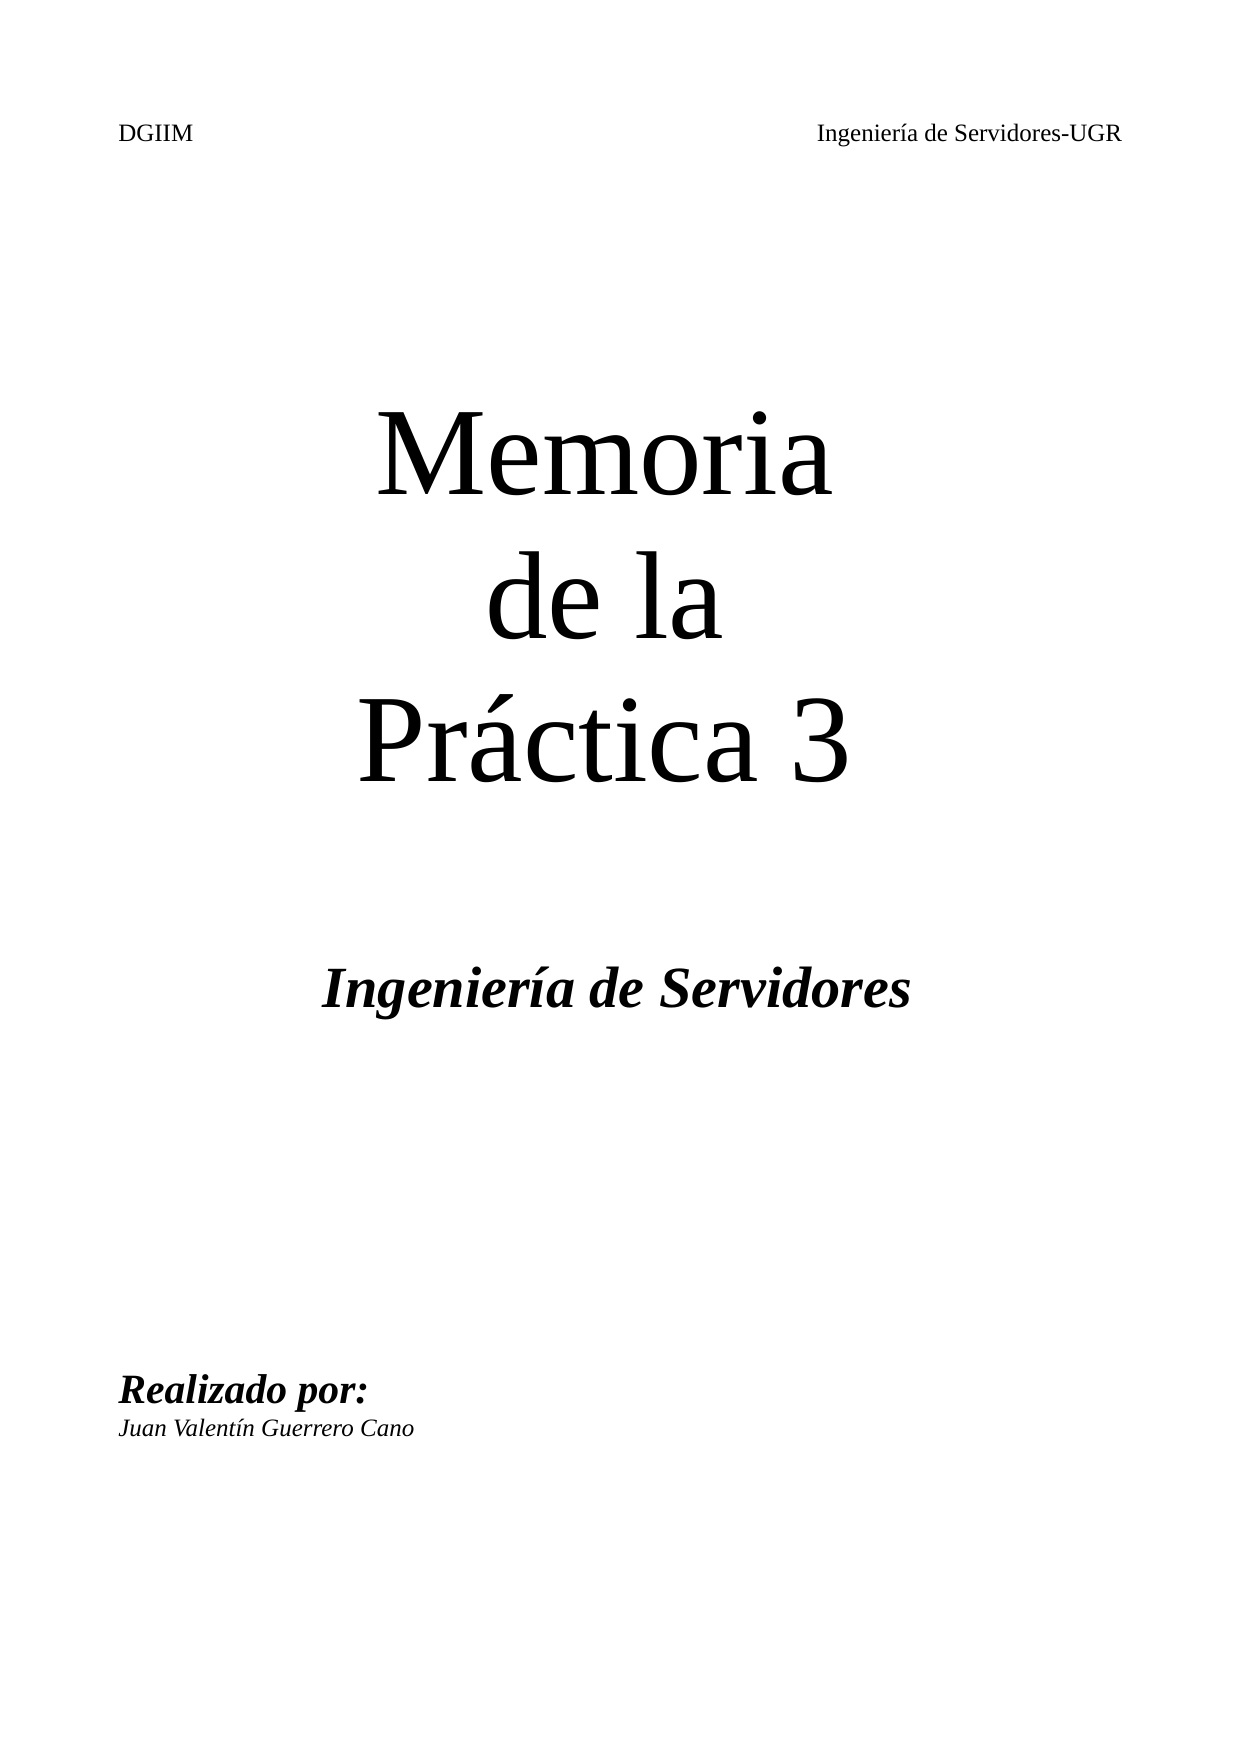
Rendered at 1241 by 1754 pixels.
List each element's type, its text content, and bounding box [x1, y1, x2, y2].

text Práctica 3 [118, 665, 1122, 809]
text Juan Valentín Guerrero Cano [118, 1413, 1122, 1441]
text Memoria [118, 378, 1122, 521]
text Ingeniería de Servidores [118, 953, 1122, 1020]
text Realizado por: [118, 1365, 1122, 1413]
text de la [118, 521, 1122, 665]
